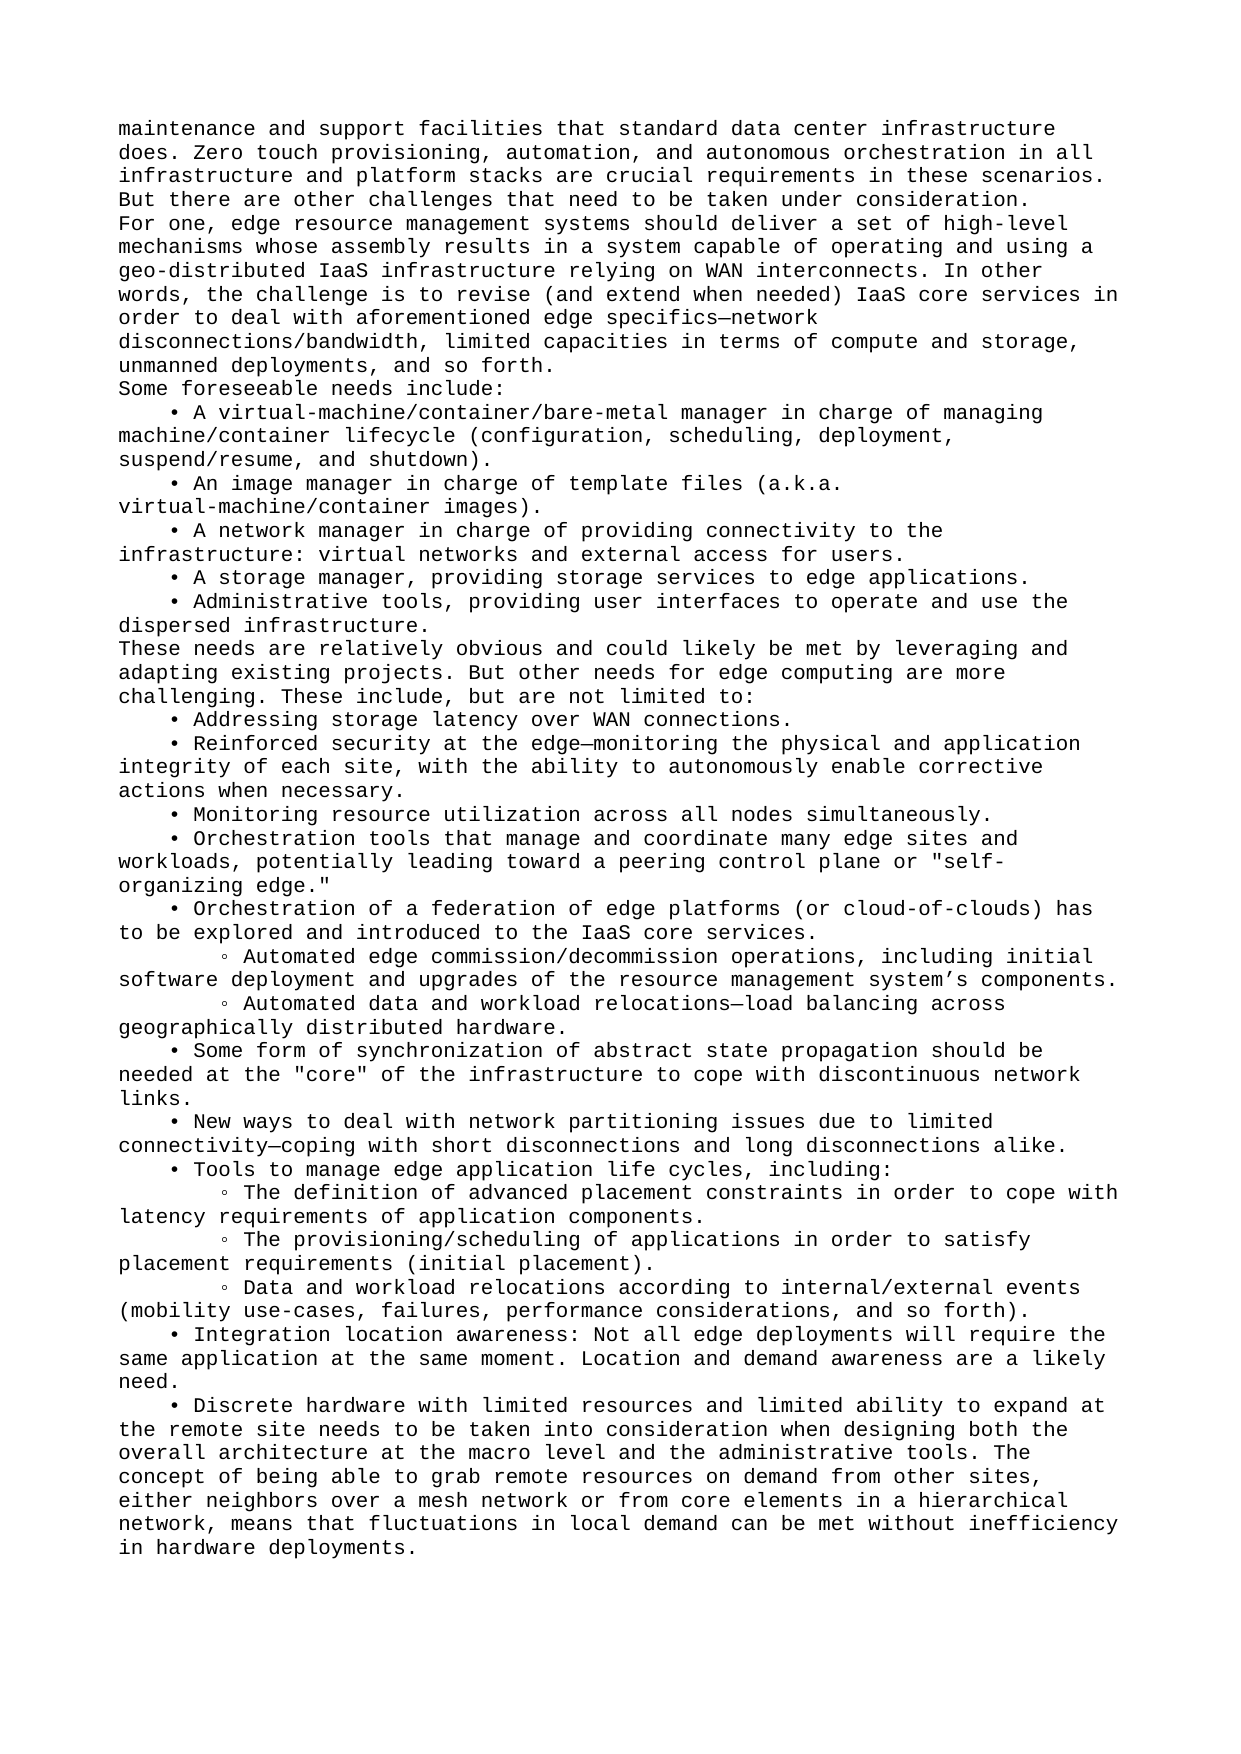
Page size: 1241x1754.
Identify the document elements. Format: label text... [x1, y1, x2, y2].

text • Orchestration tools that manage and coordinate many edge sites and workloads, potentially leading toward a peering control plane or "self-organizing edge." [118, 827, 1122, 898]
text ◦ Automated edge commission/decommission operations, including initial software deployment and upgrades of the resource management system’s components. [118, 946, 1122, 993]
text • New ways to deal with network partitioning issues due to limited connectivity—coping with short disconnections and long disconnections alike. [118, 1111, 1122, 1158]
text ◦ Data and workload relocations according to internal/external events (mobility use-cases, failures, performance considerations, and so forth). [118, 1277, 1122, 1324]
text • A virtual-machine/container/bare-metal manager in charge of managing machine/container lifecycle (configuration, scheduling, deployment, suspend/resume, and shutdown). [118, 402, 1122, 473]
text • Some form of synchronization of abstract state propagation should be needed at the "core" of the infrastructure to cope with discontinuous network links. [118, 1040, 1122, 1111]
text • A network manager in charge of providing connectivity to the infrastructure: virtual networks and external access for users. [118, 520, 1122, 567]
text For one, edge resource management systems should deliver a set of high-level mechanisms whose assembly results in a system capable of operating and using a geo-distributed IaaS infrastructure relying on WAN interconnects. In other words, the challenge is to revise (and extend when needed) IaaS core services in order to deal with aforementioned edge specifics—network disconnections/bandwidth, limited capacities in terms of compute and storage, unmanned deployments, and so forth. [118, 213, 1122, 378]
text These needs are relatively obvious and could likely be met by leveraging and adapting existing projects. But other needs for edge computing are more challenging. These include, but are not limited to: [118, 638, 1122, 709]
text • Orchestration of a federation of edge platforms (or cloud-of-clouds) has to be explored and introduced to the IaaS core services. [118, 898, 1122, 946]
text • A storage manager, providing storage services to edge applications. [118, 567, 1122, 591]
text ◦ The definition of advanced placement constraints in order to cope with latency requirements of application components. [118, 1182, 1122, 1229]
text • Integration location awareness: Not all edge deployments will require the same application at the same moment. Location and demand awareness are a likely need. [118, 1324, 1122, 1395]
text • Addressing storage latency over WAN connections. [118, 709, 1122, 733]
text • Discrete hardware with limited resources and limited ability to expand at the remote site needs to be taken into consideration when designing both the overall architecture at the macro level and the administrative tools. The concept of being able to grab remote resources on demand from other sites, either neighbors over a mesh network or from core elements in a hierarchical network, means that fluctuations in local demand can be met without inefficiency in hardware deployments. [118, 1395, 1122, 1561]
text maintenance and support facilities that standard data center infrastructure does. Zero touch provisioning, automation, and autonomous orchestration in all infrastructure and platform stacks are crucial requirements in these scenarios. [118, 118, 1122, 189]
text • Tools to manage edge application life cycles, including: [118, 1158, 1122, 1182]
text ◦ The provisioning/scheduling of applications in order to satisfy placement requirements (initial placement). [118, 1229, 1122, 1277]
text • Reinforced security at the edge—monitoring the physical and application integrity of each site, with the ability to autonomously enable corrective actions when necessary. [118, 733, 1122, 804]
text • An image manager in charge of template files (a.k.a. virtual-machine/container images). [118, 473, 1122, 520]
text Some foreseeable needs include: [118, 378, 1122, 402]
text ◦ Automated data and workload relocations—load balancing across geographically distributed hardware. [118, 993, 1122, 1040]
text But there are other challenges that need to be taken under consideration. [118, 189, 1122, 213]
text • Monitoring resource utilization across all nodes simultaneously. [118, 804, 1122, 827]
text • Administrative tools, providing user interfaces to operate and use the dispersed infrastructure. [118, 591, 1122, 638]
